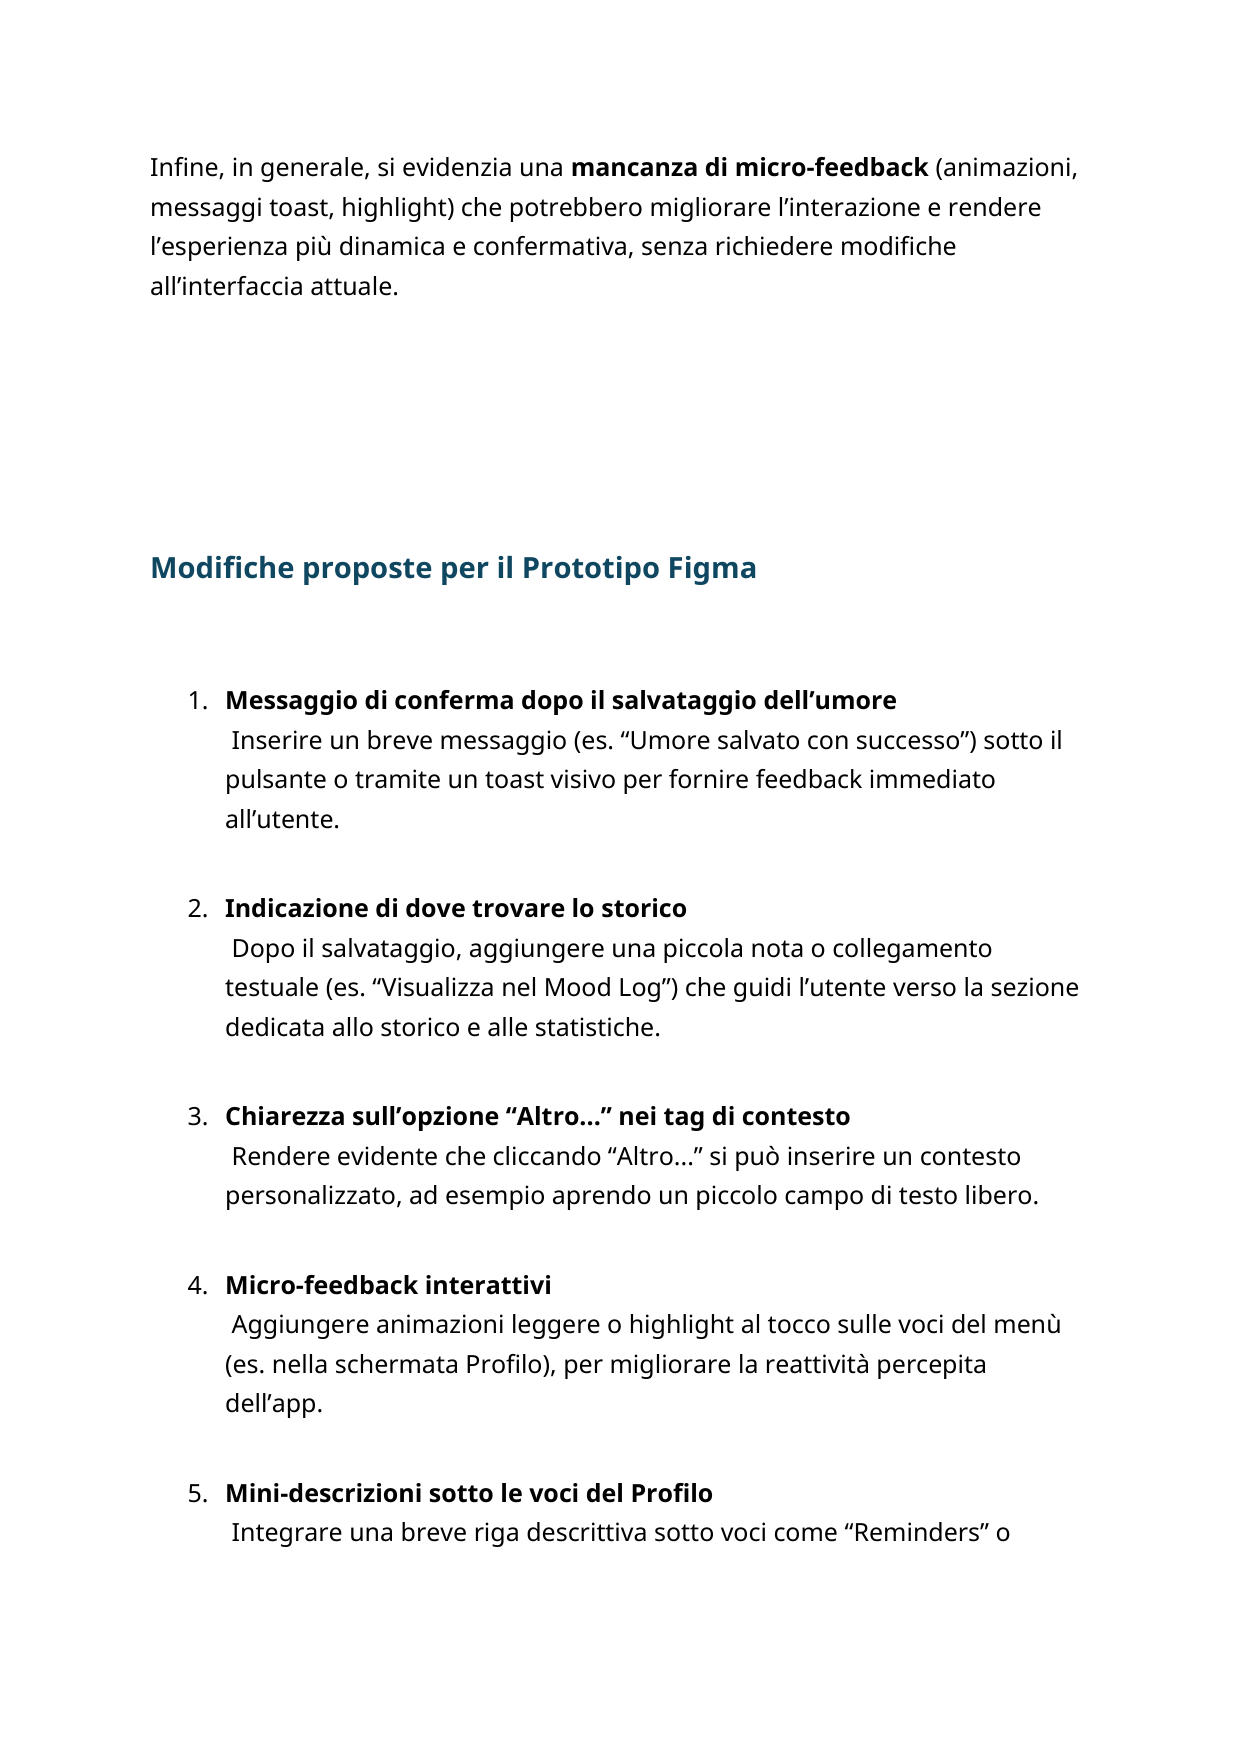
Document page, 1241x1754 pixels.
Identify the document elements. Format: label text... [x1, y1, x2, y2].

list Indicazione di dove trovare lo storico Dopo il salvataggio, aggiungere una piccola nota o collegamento testuale (es. “Visualizza nel Mood Log”) che guidi l’utente verso la sezione dedicata allo storico e alle statistiche. [187, 891, 1090, 1043]
subtitle Modifiche proposte per il Prototipo Figma [150, 548, 1090, 587]
list Chiarezza sull’opzione “Altro...” nei tag di contesto Rendere evidente che cliccando “Altro...” si può inserire un contesto personalizzato, ad esempio aprendo un piccolo campo di testo libero. [187, 1099, 1090, 1212]
list Messaggio di conferma dopo il salvataggio dell’umore Inserire un breve messaggio (es. “Umore salvato con successo”) sotto il pulsante o tramite un toast visivo per fornire feedback immediato all’utente. [187, 683, 1090, 836]
list Micro-feedback interattivi Aggiungere animazioni leggere o highlight al tocco sulle voci del menù (es. nella schermata Profilo), per migliorare la reattività percepita dell’app. [187, 1267, 1090, 1420]
list Mini-descrizioni sotto le voci del Profilo Integrare una breve riga descrittiva sotto voci come “Reminders” o [187, 1475, 1090, 1549]
text Infine, in generale, si evidenzia una mancanza di micro-feedback (animazioni, messaggi toast, highlight) che potrebbero migliorare l’interazione e rendere l’esperienza più dinamica e confermativa, senza richiedere modifiche all’interfaccia attuale. [150, 150, 1090, 302]
